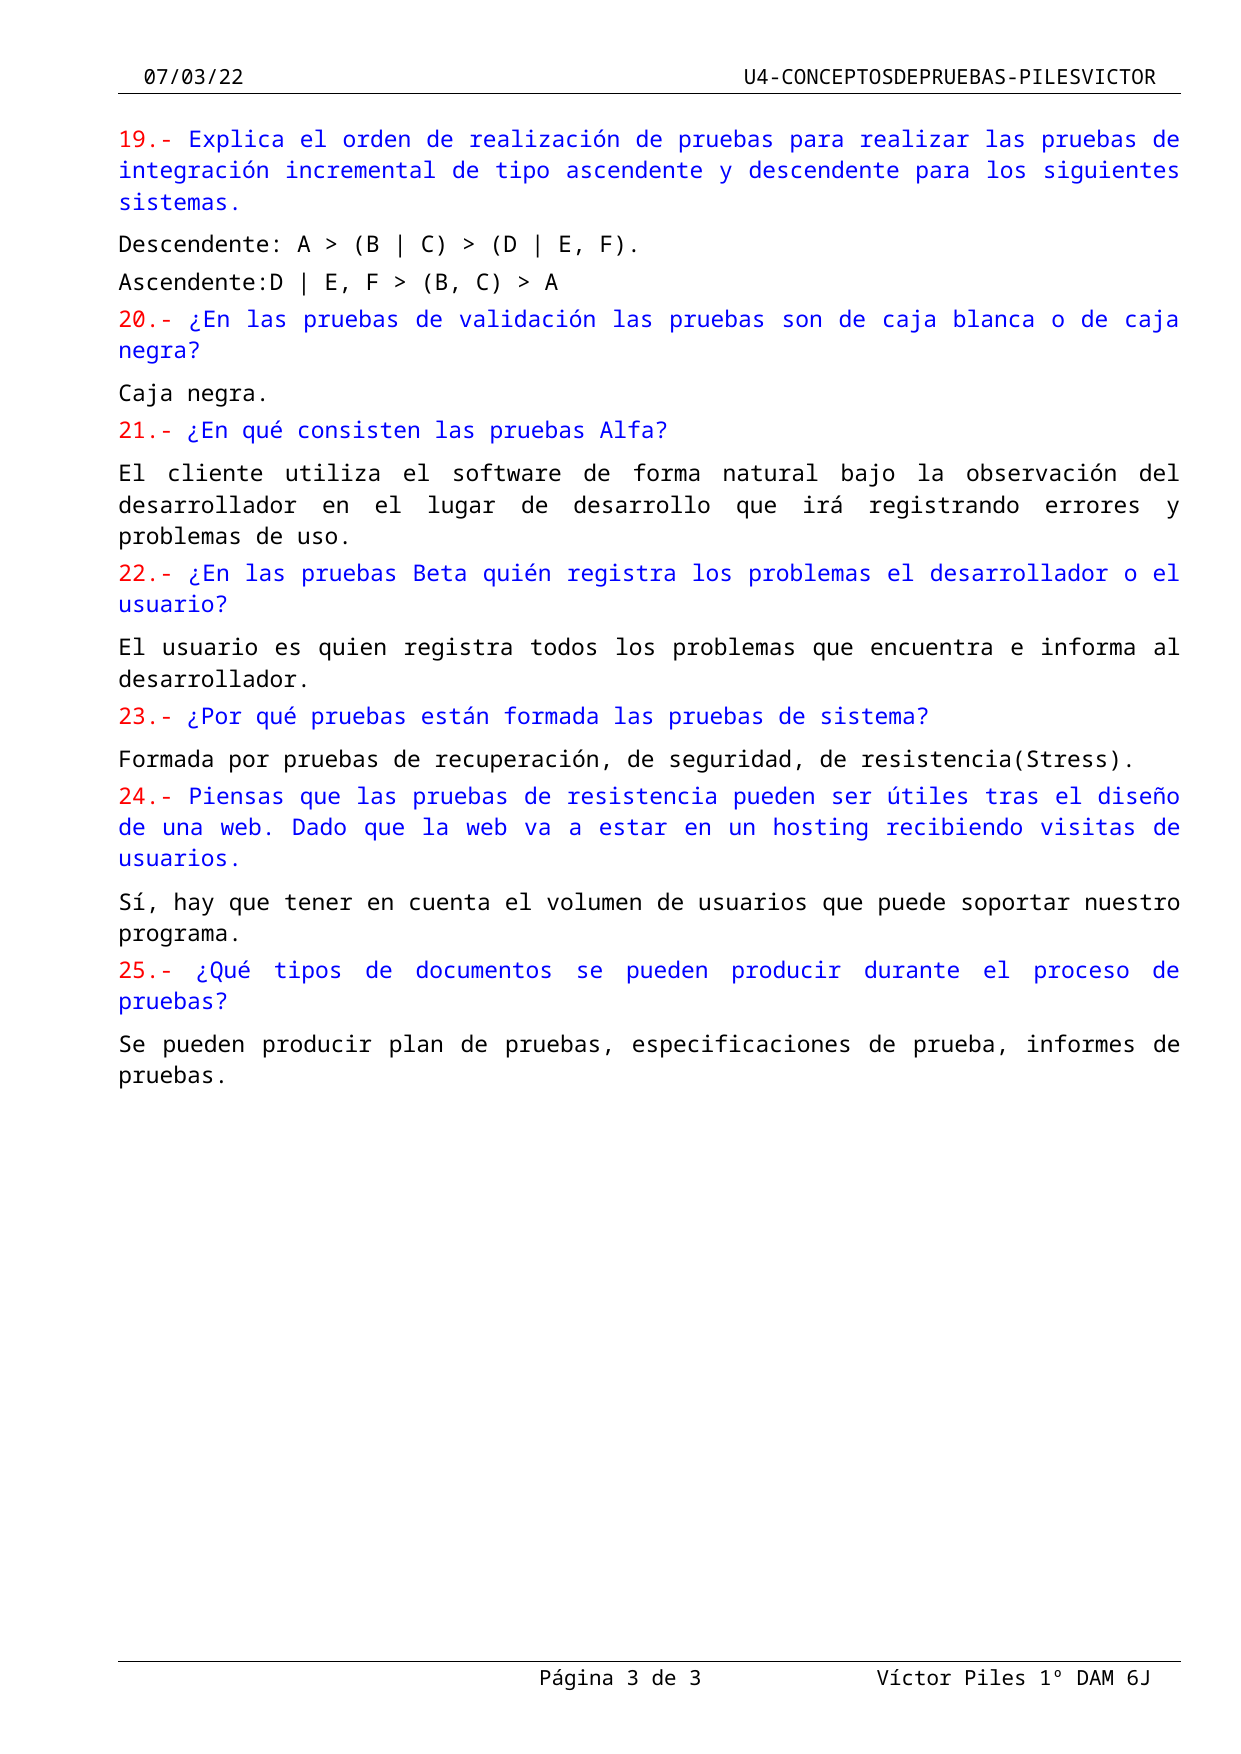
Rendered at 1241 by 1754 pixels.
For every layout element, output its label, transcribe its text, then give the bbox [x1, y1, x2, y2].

text 19.- Explica el orden de realización de pruebas para realizar las pruebas de integración incremental de tipo ascendente y descendente para los siguientes sistemas. [118, 123, 1181, 217]
text Sí, hay que tener en cuenta el volumen de usuarios que puede soportar nuestro programa. [118, 885, 1181, 948]
text Formada por pruebas de recuperación, de seguridad, de resistencia(Stress). [118, 743, 1181, 774]
text 24.- Piensas que las pruebas de resistencia pueden ser útiles tras el diseño de una web. Dado que la web va a estar en un hosting recibiendo visitas de usuarios. [118, 780, 1181, 874]
text 20.- ¿En las pruebas de validación las pruebas son de caja blanca o de caja negra? [118, 303, 1181, 365]
text Caja negra. [118, 377, 1181, 408]
text 21.- ¿En qué consisten las pruebas Alfa? [118, 414, 1181, 446]
text El cliente utiliza el software de forma natural bajo la observación del desarrollador en el lugar de desarrollo que irá registrando errores y problemas de uso. [118, 457, 1181, 551]
text 25.- ¿Qué tipos de documentos se pueden producir durante el proceso de pruebas? [118, 954, 1181, 1016]
text 22.- ¿En las pruebas Beta quién registra los problemas el desarrollador o el usuario? [118, 557, 1181, 619]
text Se pueden producir plan de pruebas, especificaciones de prueba, informes de pruebas. [118, 1028, 1181, 1091]
text El usuario es quien registra todos los problemas que encuentra e informa al desarrollador. [118, 631, 1181, 694]
text 23.- ¿Por qué pruebas están formada las pruebas de sistema? [118, 700, 1181, 731]
text Ascendente:D | E, F > (B, C) > A [118, 266, 1181, 297]
text Descendente: A > (B | C) > (D | E, F). [118, 228, 1181, 260]
